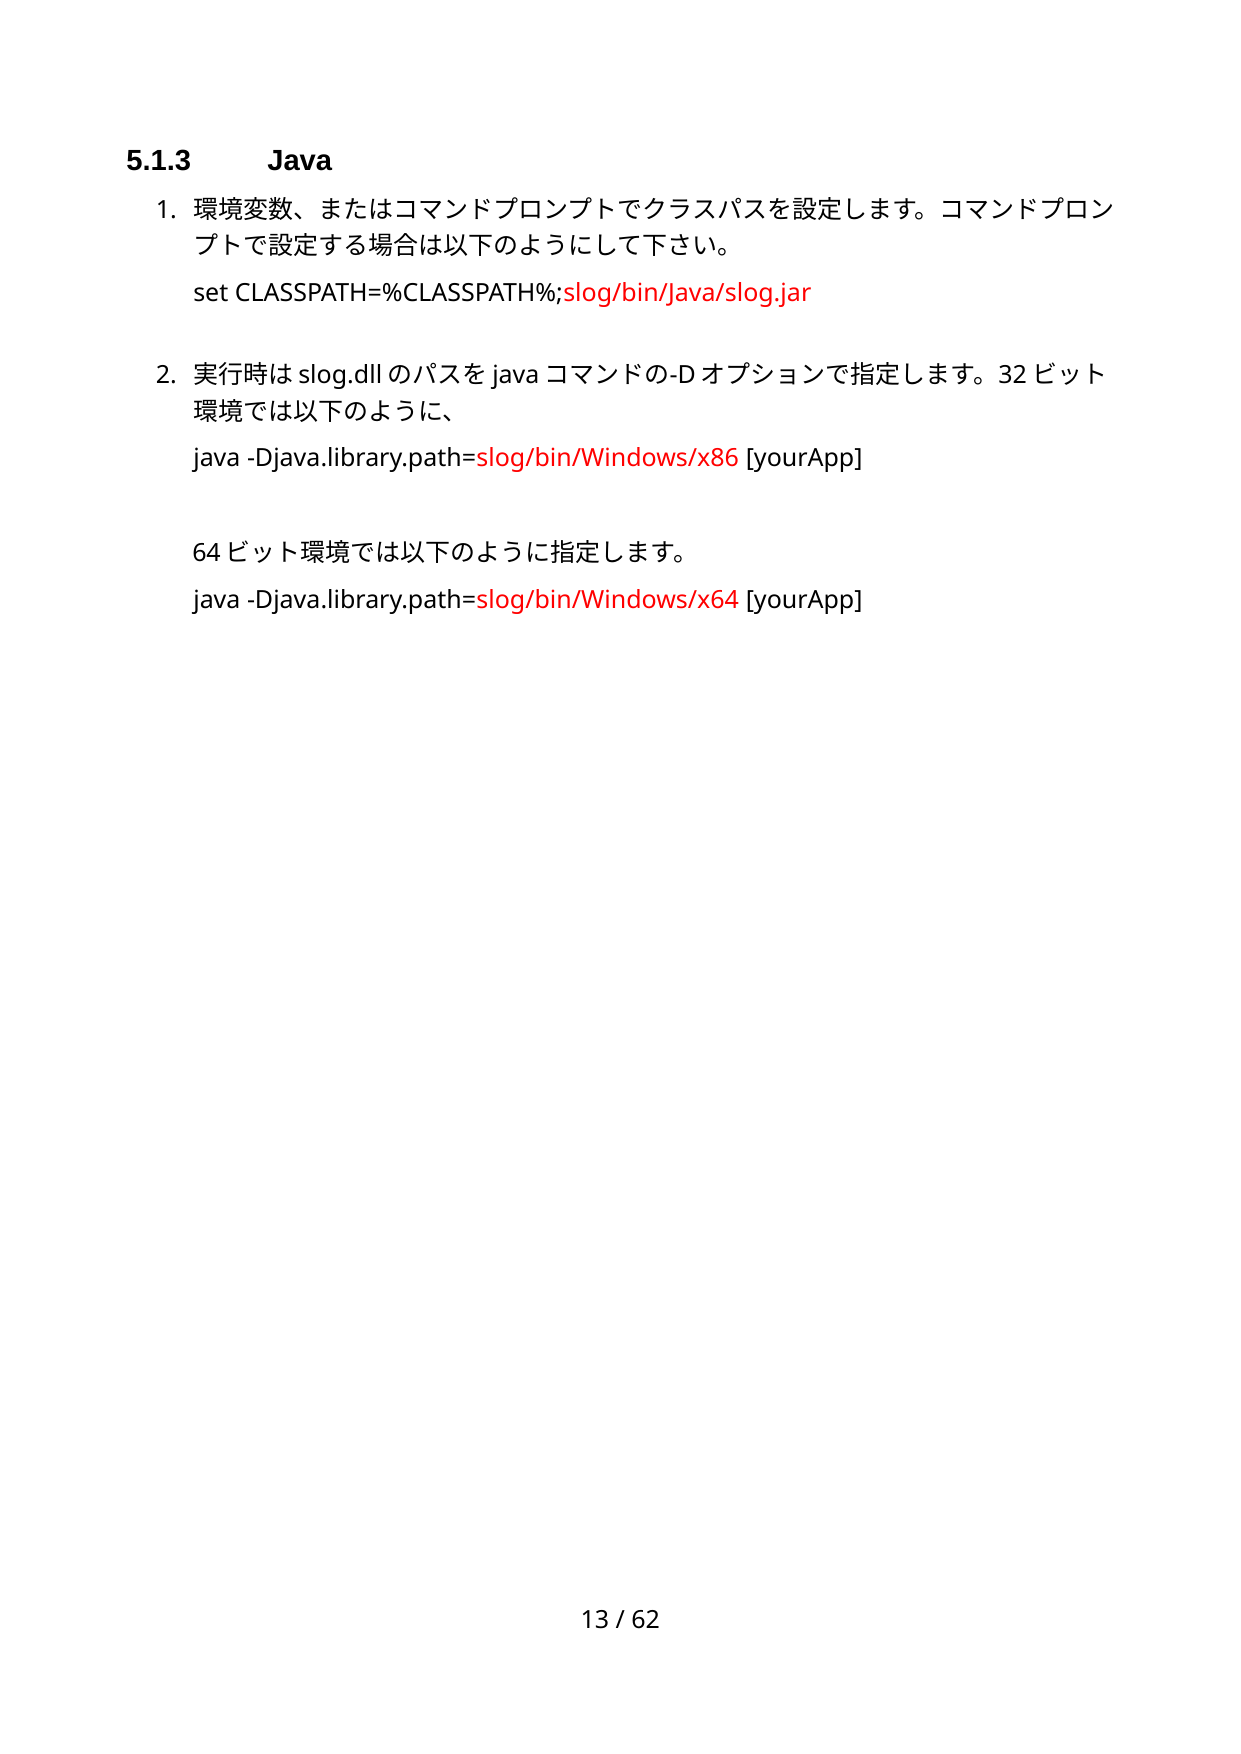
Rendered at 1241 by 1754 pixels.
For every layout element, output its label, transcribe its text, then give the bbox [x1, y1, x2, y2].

list java -Djava.library.path=slog/bin/Windows/x64 [yourApp] [156, 582, 1122, 616]
list java -Djava.library.path=slog/bin/Windows/x86 [yourApp] [156, 440, 1122, 474]
list set CLASSPATH=%CLASSPATH%;slog/bin/Java/slog.jar [156, 274, 1122, 308]
list 環境変数、またはコマンドプロンプトでクラスパスを設定します。コマンドプロンプトで設定する場合は以下のようにして下さい。 [156, 189, 1122, 262]
text 64ビット環境では以下のように指定します。 [192, 533, 1122, 569]
list 実行時はslog.dllのパスをjavaコマンドの-Dオプションで指定します。32ビット環境では以下のように、 [156, 355, 1122, 427]
subtitle Java [118, 143, 1122, 177]
